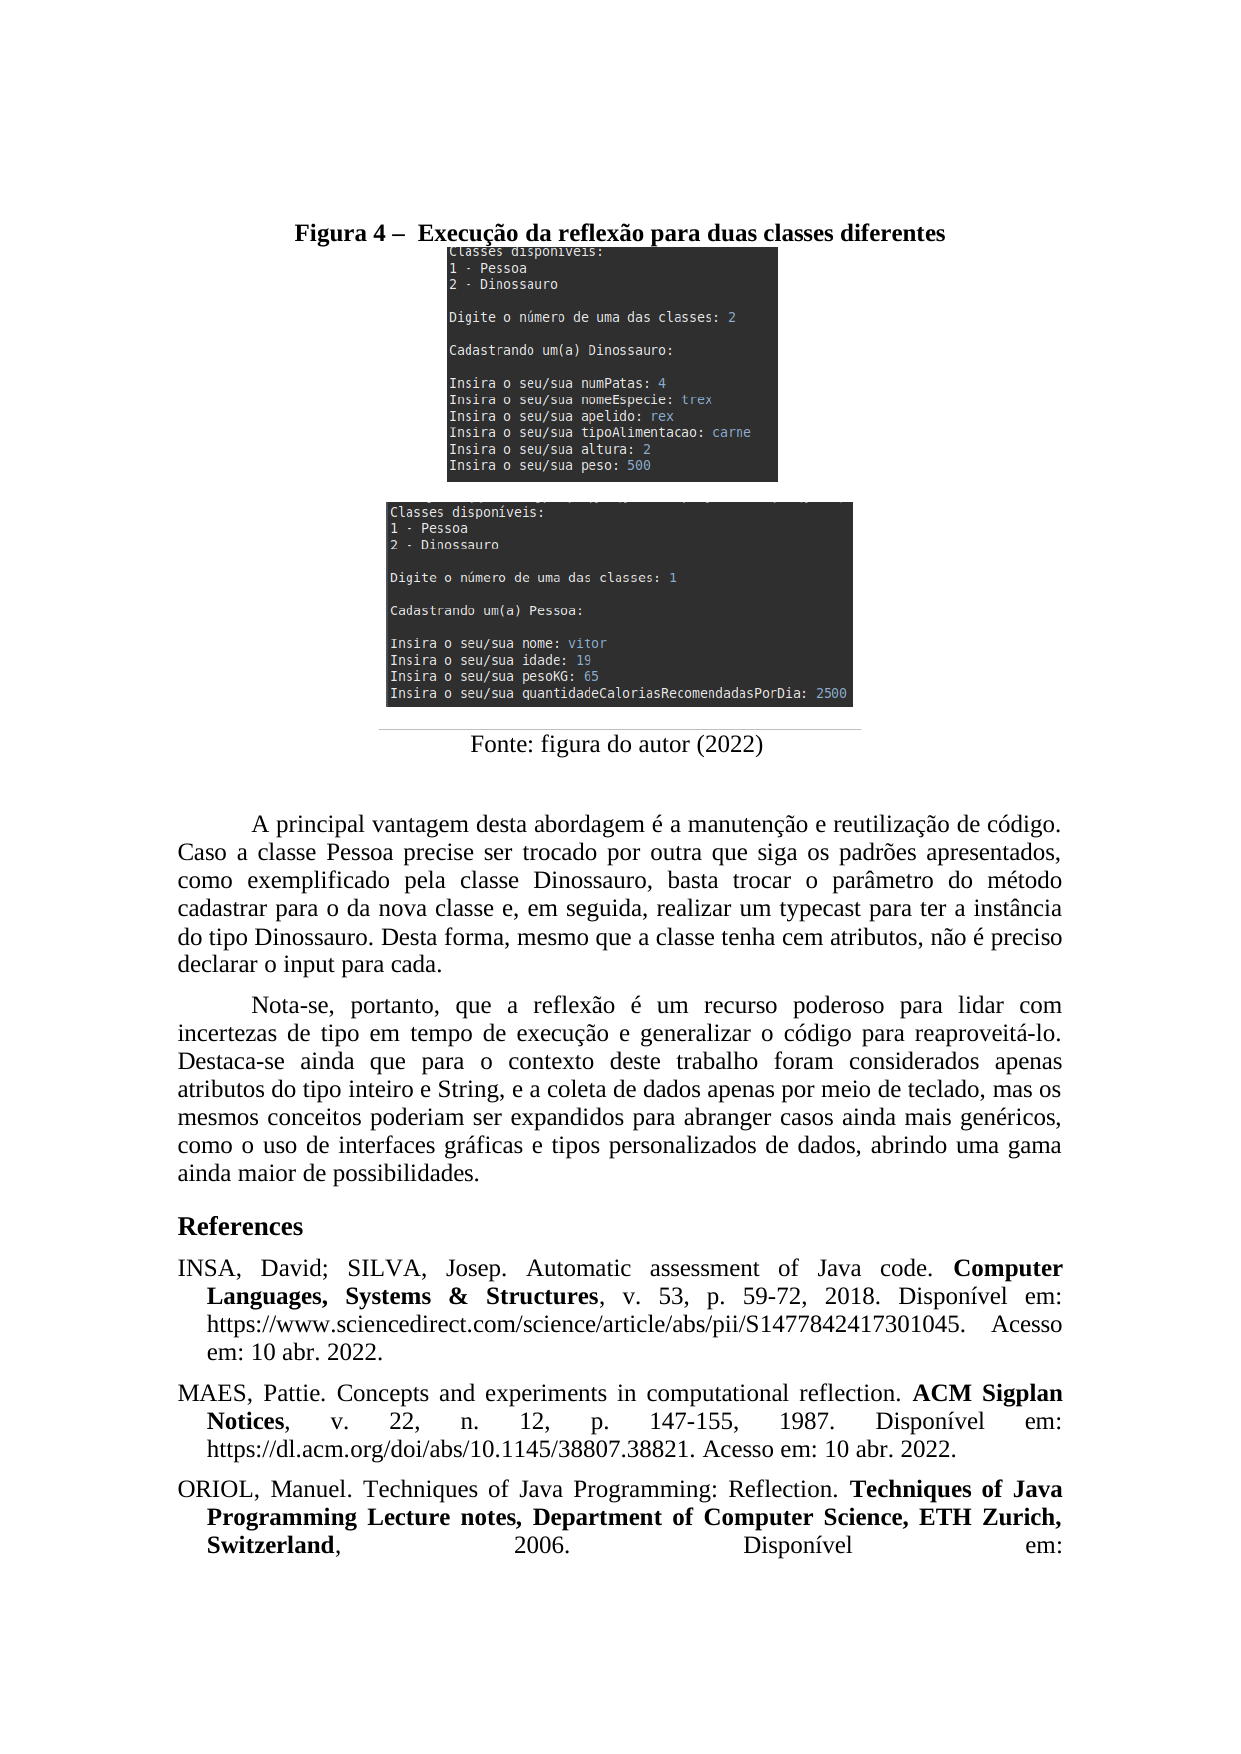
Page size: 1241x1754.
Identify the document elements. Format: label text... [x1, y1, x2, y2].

text MAES, Pattie. Concepts and experiments in computational reflection. ACM Sigplan Notices, v. 22, n. 12, p. 147-155, 1987. Disponível em: https://dl.acm.org/doi/abs/10.1145/38807.38821. Acesso em: 10 abr. 2022. [177, 1379, 1063, 1463]
text References [177, 1212, 1063, 1242]
text Nota-se, portanto, que a reflexão é um recurso poderoso para lidar com incertezas de tipo em tempo de execução e generalizar o código para reaproveitá-lo. Destaca-se ainda que para o contexto deste trabalho foram considerados apenas atributos do tipo inteiro e String, e a coleta de dados apenas por meio de teclado, mas os mesmos conceitos poderiam ser expandidos para abranger casos ainda mais genéricos, como o uso de interfaces gráficas e tipos personalizados de dados, abrindo uma gama ainda maior de possibilidades. [177, 991, 1063, 1187]
picture [378, 247, 862, 730]
text A principal vantagem desta abordagem é a manutenção e reutilização de código. Caso a classe Pessoa precise ser trocado por outra que siga os padrões apresentados, como exemplificado pela classe Dinossauro, basta trocar o parâmetro do método cadastrar para o da nova classe e, em seguida, realizar um typecast para ter a instância do tipo Dinossauro. Desta forma, mesmo que a classe tenha cem atributos, não é preciso declarar o input para cada. [177, 810, 1063, 978]
text INSA, David; SILVA, Josep. Automatic assessment of Java code. Computer Languages, Systems & Structures, v. 53, p. 59-72, 2018. Disponível em: https://www.sciencedirect.com/science/article/abs/pii/S1477842417301045. Acesso em: 10 abr. 2022. [177, 1254, 1063, 1366]
text ORIOL, Manuel. Techniques of Java Programming: Reflection. Techniques of Java Programming Lecture notes, Department of Computer Science, ETH Zurich, Switzerland, 2006. Disponível em: [177, 1475, 1063, 1559]
text Fonte: figura do autor (2022) [177, 259, 1063, 757]
text Figura 4 – Execução da reflexão para duas classes diferentes [177, 219, 1063, 247]
